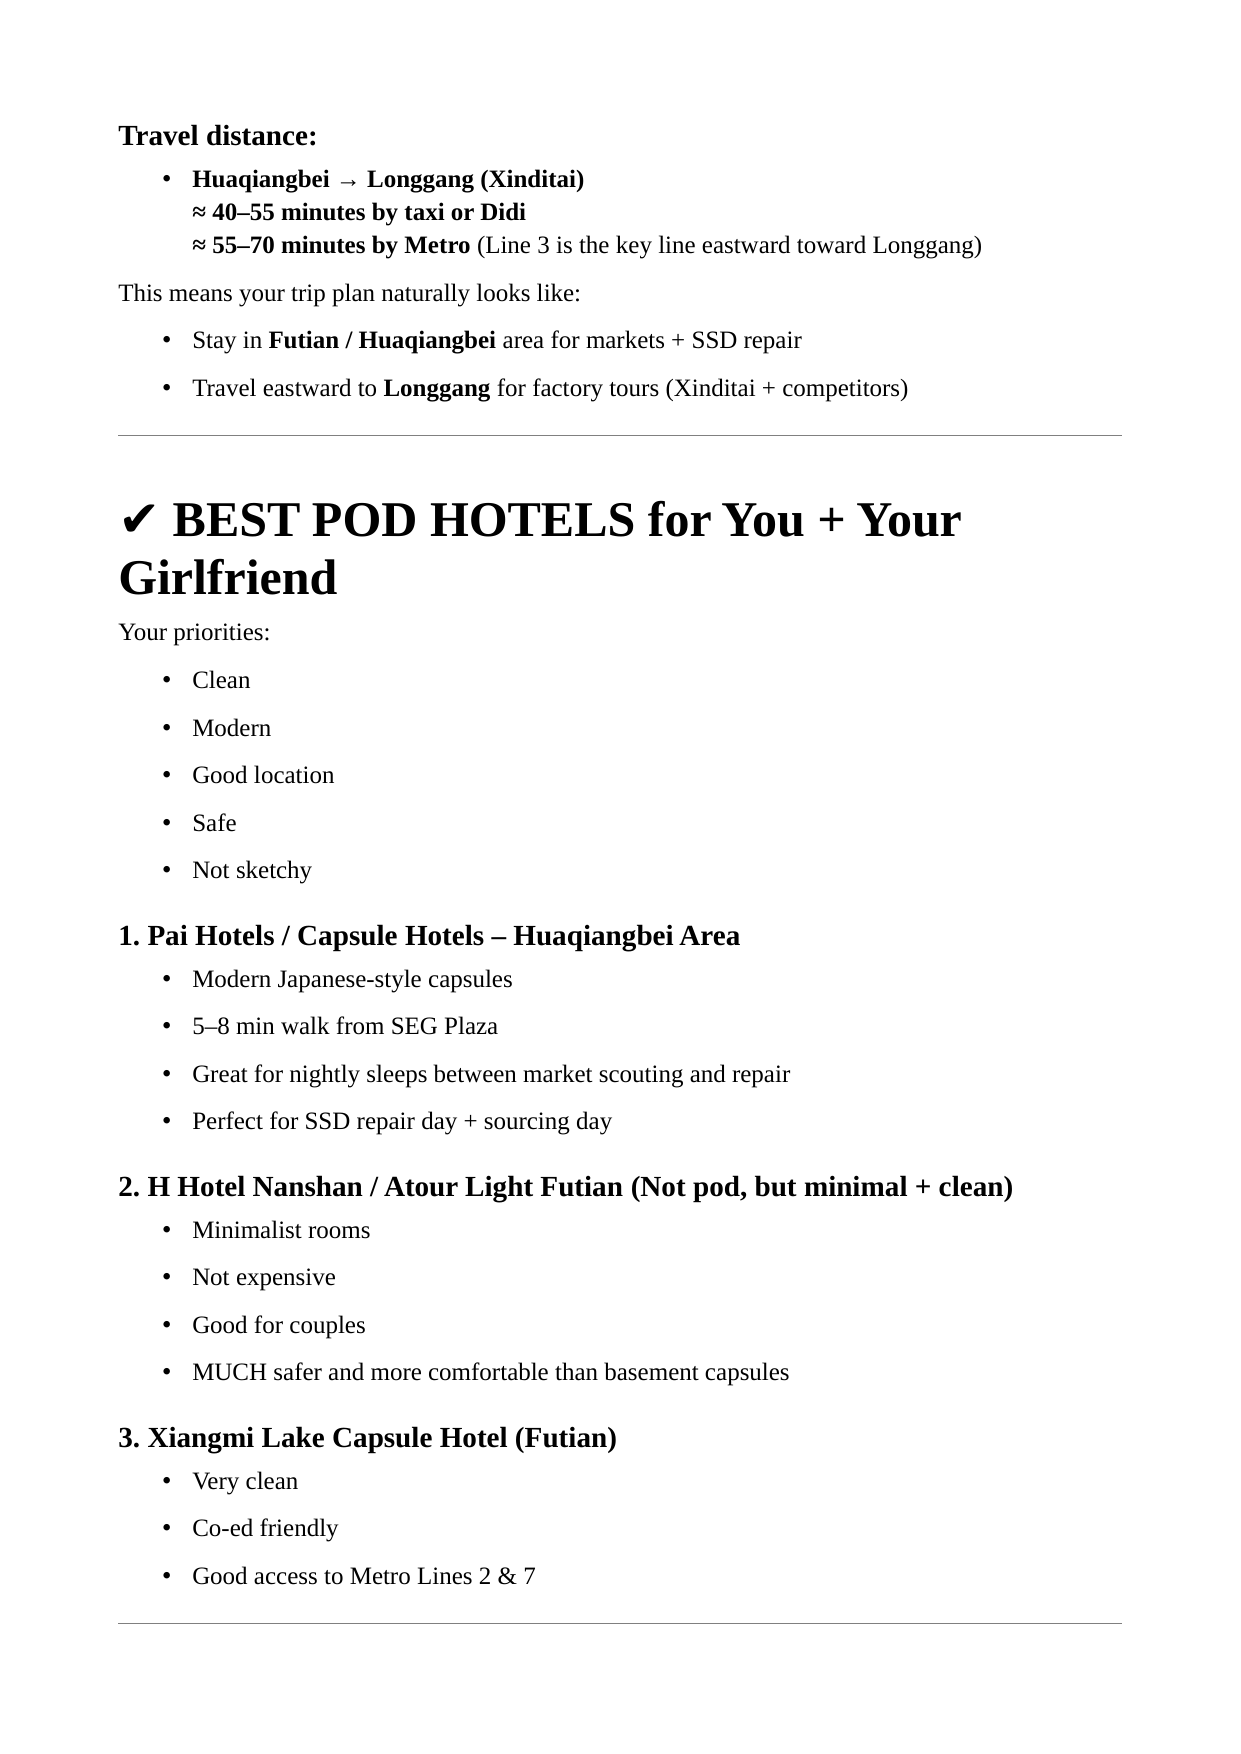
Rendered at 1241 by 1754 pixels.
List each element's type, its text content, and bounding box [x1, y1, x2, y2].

list Very clean [162, 1466, 1122, 1494]
list Not sketchy [162, 855, 1122, 884]
text This means your trip plan naturally looks like: [118, 278, 1122, 307]
list Modern Japanese-style capsules [162, 964, 1122, 992]
list Perfect for SSD repair day + sourcing day [162, 1106, 1122, 1135]
subtitle 1. Pai Hotels / Capsule Hotels – Huaqiangbei Area [118, 918, 1122, 951]
list Co-ed friendly [162, 1513, 1122, 1542]
list Good for couples [162, 1310, 1122, 1339]
list Safe [162, 808, 1122, 837]
list Good location [162, 760, 1122, 789]
list Minimalist rooms [162, 1215, 1122, 1243]
subtitle 2. H Hotel Nanshan / Atour Light Futian (Not pod, but minimal + clean) [118, 1169, 1122, 1202]
list Stay in Futian / Huaqiangbei area for markets + SSD repair [162, 325, 1122, 354]
text Your priorities: [118, 617, 1122, 646]
list Great for nightly sleeps between market scouting and repair [162, 1059, 1122, 1088]
list Huaqiangbei → Longgang (Xinditai) ≈ 40–55 minutes by taxi or Didi ≈ 55–70 minutes by Metro (Line 3 is the key line eastward toward Longgang) [162, 164, 1122, 259]
list Clean [162, 665, 1122, 694]
list MUCH safer and more comfortable than basement capsules [162, 1357, 1122, 1386]
list Good access to Metro Lines 2 & 7 [162, 1561, 1122, 1590]
subtitle 3. Xiangmi Lake Capsule Hotel (Futian) [118, 1420, 1122, 1453]
subtitle ✔ BEST POD HOTELS for You + Your Girlfriend [118, 490, 1122, 605]
list Modern [162, 713, 1122, 741]
list 5–8 min walk from SEG Plaza [162, 1011, 1122, 1040]
subtitle Travel distance: [118, 118, 1122, 152]
list Travel eastward to Longgang for factory tours (Xinditai + competitors) [162, 373, 1122, 402]
list Not expensive [162, 1262, 1122, 1291]
